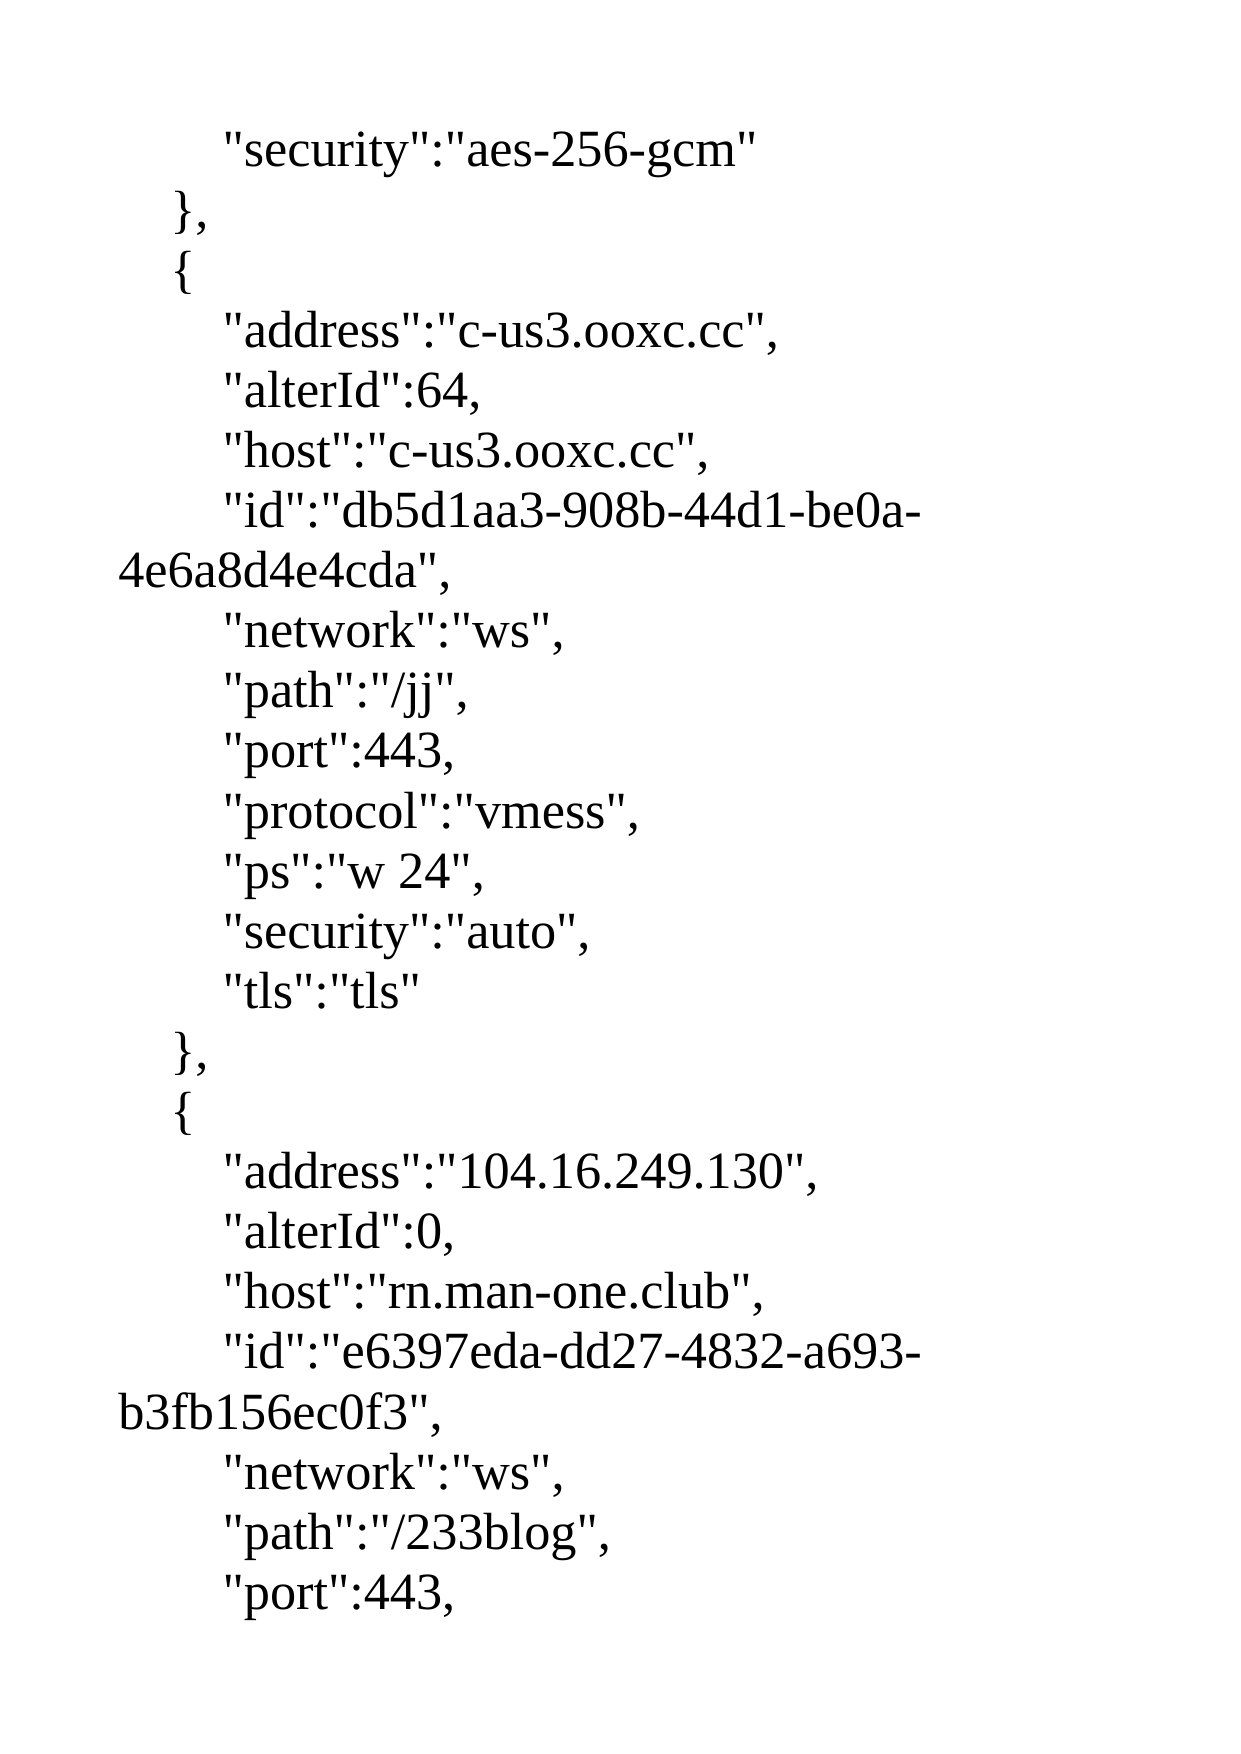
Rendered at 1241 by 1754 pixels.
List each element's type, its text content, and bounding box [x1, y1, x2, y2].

text { [118, 1080, 1122, 1140]
text "path":"/jj", [118, 659, 1122, 719]
text "id":"e6397eda-dd27-4832-a693-b3fb156ec0f3", [118, 1320, 1122, 1440]
text "alterId":64, [118, 358, 1122, 419]
text "tls":"tls" [118, 959, 1122, 1020]
text "path":"/233blog", [118, 1501, 1122, 1561]
text }, [118, 1020, 1122, 1080]
text "host":"c-us3.ooxc.cc", [118, 419, 1122, 479]
text { [118, 238, 1122, 298]
text "security":"aes-256-gcm" [118, 118, 1122, 178]
text "network":"ws", [118, 599, 1122, 659]
text "id":"db5d1aa3-908b-44d1-be0a-4e6a8d4e4cda", [118, 479, 1122, 599]
text "protocol":"vmess", [118, 779, 1122, 839]
text "port":443, [118, 1561, 1122, 1621]
text "security":"auto", [118, 899, 1122, 959]
text }, [118, 178, 1122, 238]
text "alterId":0, [118, 1200, 1122, 1260]
text "host":"rn.man-one.club", [118, 1260, 1122, 1320]
text "network":"ws", [118, 1440, 1122, 1501]
text "ps":"w 24", [118, 839, 1122, 899]
text "address":"104.16.249.130", [118, 1140, 1122, 1200]
text "port":443, [118, 719, 1122, 779]
text "address":"c-us3.ooxc.cc", [118, 298, 1122, 358]
